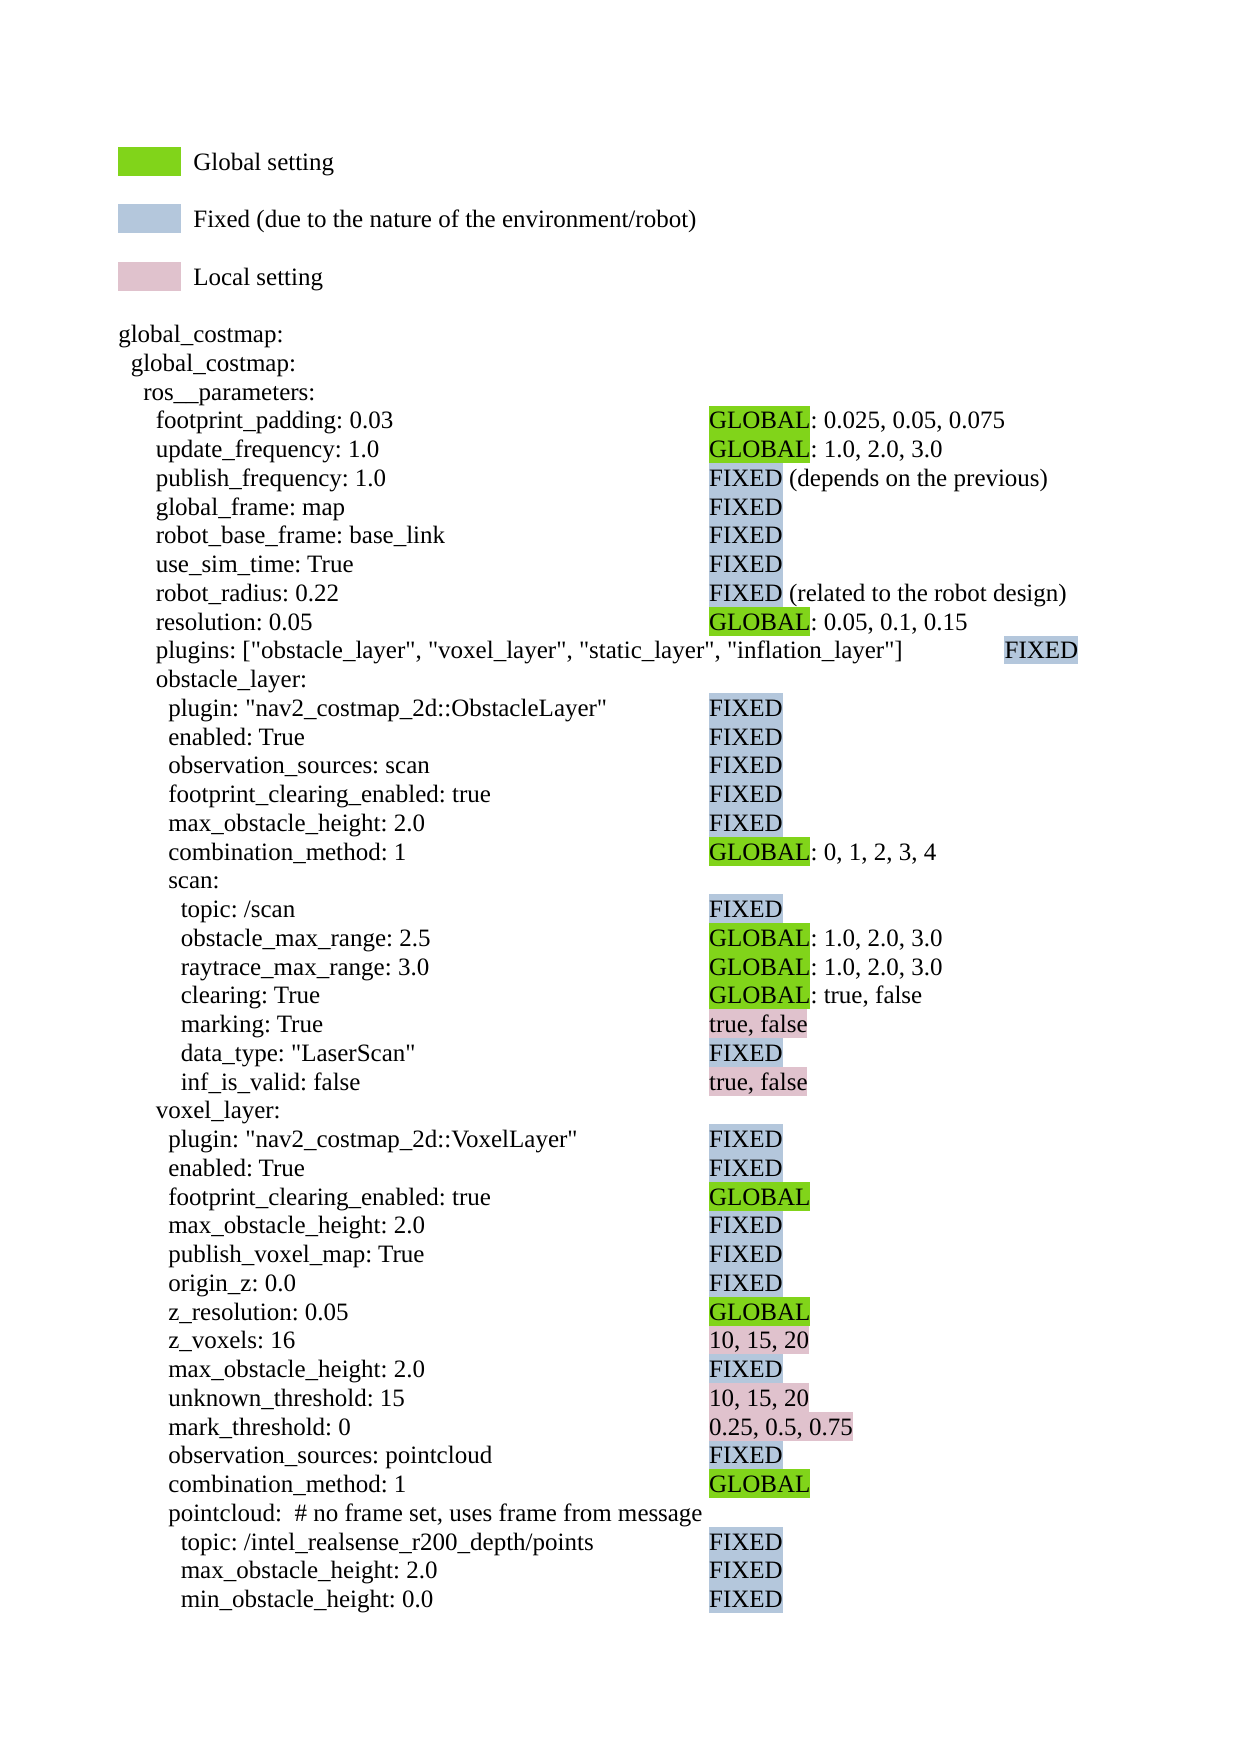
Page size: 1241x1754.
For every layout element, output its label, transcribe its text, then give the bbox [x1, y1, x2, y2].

text robot_radius: 0.22 FIXED (related to the robot design) [118, 578, 1122, 607]
text global_costmap: [118, 319, 1122, 348]
text resolution: 0.05 GLOBAL: 0.05, 0.1, 0.15 [118, 607, 1122, 636]
text Global setting [118, 147, 1122, 176]
text Fixed (due to the nature of the environment/robot) [118, 204, 1122, 233]
text plugins: ["obstacle_layer", "voxel_layer", "static_layer", "inflation_layer"] FIXED [118, 636, 1122, 664]
text raytrace_max_range: 3.0 GLOBAL: 1.0, 2.0, 3.0 [118, 952, 1122, 981]
text max_obstacle_height: 2.0 FIXED [118, 808, 1122, 837]
text inf_is_valid: false true, false [118, 1067, 1122, 1096]
text use_sim_time: True FIXED [118, 549, 1122, 578]
text combination_method: 1 GLOBAL [118, 1469, 1122, 1498]
text data_type: "LaserScan" FIXED [118, 1038, 1122, 1067]
text obstacle_max_range: 2.5 GLOBAL: 1.0, 2.0, 3.0 [118, 923, 1122, 952]
text pointcloud: # no frame set, uses frame from message [118, 1498, 1122, 1527]
text global_frame: map FIXED [118, 492, 1122, 521]
text publish_voxel_map: True FIXED [118, 1239, 1122, 1268]
text footprint_clearing_enabled: true FIXED [118, 779, 1122, 808]
text obstacle_layer: [118, 664, 1122, 693]
text ros__parameters: [118, 377, 1122, 406]
text Local setting [118, 262, 1122, 291]
text footprint_clearing_enabled: true GLOBAL [118, 1182, 1122, 1211]
text update_frequency: 1.0 GLOBAL: 1.0, 2.0, 3.0 [118, 434, 1122, 463]
text robot_base_frame: base_link FIXED [118, 521, 1122, 549]
text topic: /intel_realsense_r200_depth/points FIXED [118, 1527, 1122, 1556]
text plugin: "nav2_costmap_2d::ObstacleLayer" FIXED [118, 693, 1122, 722]
text plugin: "nav2_costmap_2d::VoxelLayer" FIXED [118, 1124, 1122, 1153]
text z_resolution: 0.05 GLOBAL [118, 1297, 1122, 1326]
text enabled: True FIXED [118, 722, 1122, 751]
text observation_sources: pointcloud FIXED [118, 1441, 1122, 1469]
text enabled: True FIXED [118, 1153, 1122, 1182]
text global_costmap: [118, 348, 1122, 377]
text max_obstacle_height: 2.0 FIXED [118, 1354, 1122, 1383]
text footprint_padding: 0.03 GLOBAL: 0.025, 0.05, 0.075 [118, 406, 1122, 434]
text voxel_layer: [118, 1096, 1122, 1124]
text max_obstacle_height: 2.0 FIXED [118, 1211, 1122, 1239]
text marking: True true, false [118, 1009, 1122, 1038]
text z_voxels: 16 10, 15, 20 [118, 1326, 1122, 1354]
text observation_sources: scan FIXED [118, 751, 1122, 779]
text clearing: True GLOBAL: true, false [118, 981, 1122, 1009]
text publish_frequency: 1.0 FIXED (depends on the previous) [118, 463, 1122, 492]
text combination_method: 1 GLOBAL: 0, 1, 2, 3, 4 [118, 837, 1122, 866]
text mark_threshold: 0 0.25, 0.5, 0.75 [118, 1412, 1122, 1441]
text min_obstacle_height: 0.0 FIXED [118, 1584, 1122, 1613]
text unknown_threshold: 15 10, 15, 20 [118, 1383, 1122, 1412]
text origin_z: 0.0 FIXED [118, 1268, 1122, 1297]
text max_obstacle_height: 2.0 FIXED [118, 1556, 1122, 1584]
text scan: [118, 866, 1122, 894]
text topic: /scan FIXED [118, 894, 1122, 923]
